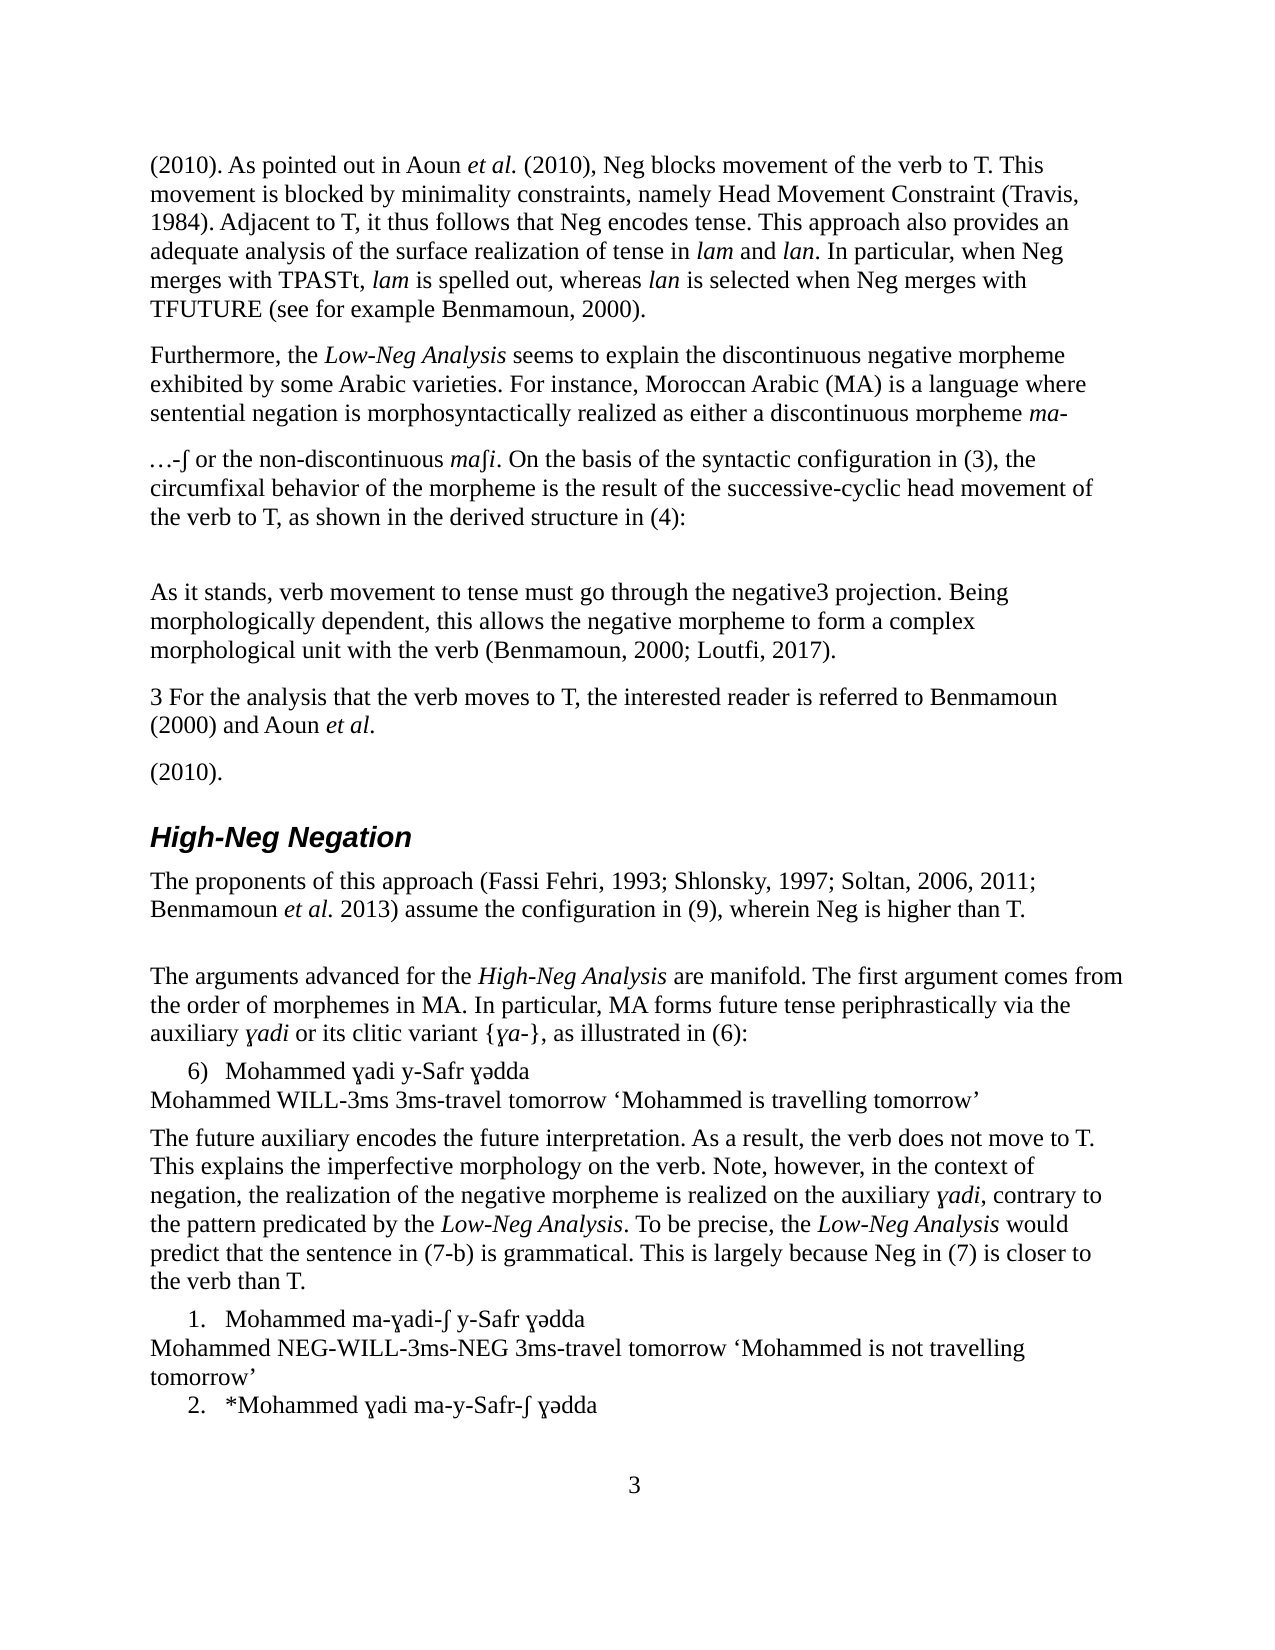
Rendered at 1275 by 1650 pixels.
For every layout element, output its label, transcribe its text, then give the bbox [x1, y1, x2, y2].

text 3 For the analysis that the verb moves to T, the interested reader is referred to Benmamoun (2000) and Aoun et al. [150, 682, 1125, 739]
text Mohammed WILL-3ms 3ms-travel tomorrow ‘Mohammed is travelling tomorrow’ [150, 1085, 1125, 1114]
text (2010). As pointed out in Aoun et al. (2010), Neg blocks movement of the verb to T. This movement is blocked by minimality constraints, namely Head Movement Constraint (Travis, 1984). Adjacent to T, it thus follows that Neg encodes tense. This approach also provides an adequate analysis of the surface realization of tense in lam and lan. In particular, when Neg merges with TPASTt, lam is spelled out, whereas lan is selected when Neg merges with TFUTURE (see for example Benmamoun, 2000). [150, 150, 1125, 322]
text …-ʃ or the non-discontinuous maʃi. On the basis of the syntactic configuration in (3), the circumfixal behavior of the morpheme is the result of the successive-cyclic head movement of the verb to T, as shown in the derived structure in (4): [150, 444, 1125, 531]
text (2010). [150, 757, 1125, 786]
text The proponents of this approach (Fassi Fehri, 1993; Shlonsky, 1997; Soltan, 2006, 2011; Benmamoun et al. 2013) assume the configuration in (9), wherein Neg is higher than T. [150, 866, 1125, 923]
text Mohammed NEG-WILL-3ms-NEG 3ms-travel tomorrow ‘Mohammed is not travelling tomorrow’ [150, 1333, 1125, 1390]
subtitle High-Neg Negation [150, 820, 1125, 853]
text The arguments advanced for the High-Neg Analysis are manifold. The first argument comes from the order of morphemes in MA. In particular, MA forms future tense periphrastically via the auxiliary ɣadi or its clitic variant {ɣa-}, as illustrated in (6): [150, 961, 1125, 1047]
text As it stands, verb movement to tense must go through the negative3 projection. Being morphologically dependent, this allows the negative morpheme to form a complex morphological unit with the verb (Benmamoun, 2000; Loutfi, 2017). [150, 577, 1125, 664]
list Mohammed ma-ɣadi-ʃ y-Safr ɣədda [187, 1304, 1125, 1333]
text Furthermore, the Low-Neg Analysis seems to explain the discontinuous negative morpheme exhibited by some Arabic varieties. For instance, Moroccan Arabic (MA) is a language where sentential negation is morphosyntactically realized as either a discontinuous morpheme ma- [150, 340, 1125, 427]
list *Mohammed ɣadi ma-y-Safr-ʃ ɣədda [187, 1390, 1125, 1419]
list Mohammed ɣadi y-Safr ɣədda [187, 1056, 1125, 1085]
text The future auxiliary encodes the future interpretation. As a result, the verb does not move to T. This explains the imperfective morphology on the verb. Note, however, in the context of negation, the realization of the negative morpheme is realized on the auxiliary ɣadi, contrary to the pattern predicated by the Low-Neg Analysis. To be precise, the Low-Neg Analysis would predict that the sentence in (7-b) is grammatical. This is largely because Neg in (7) is closer to the verb than T. [150, 1123, 1125, 1295]
